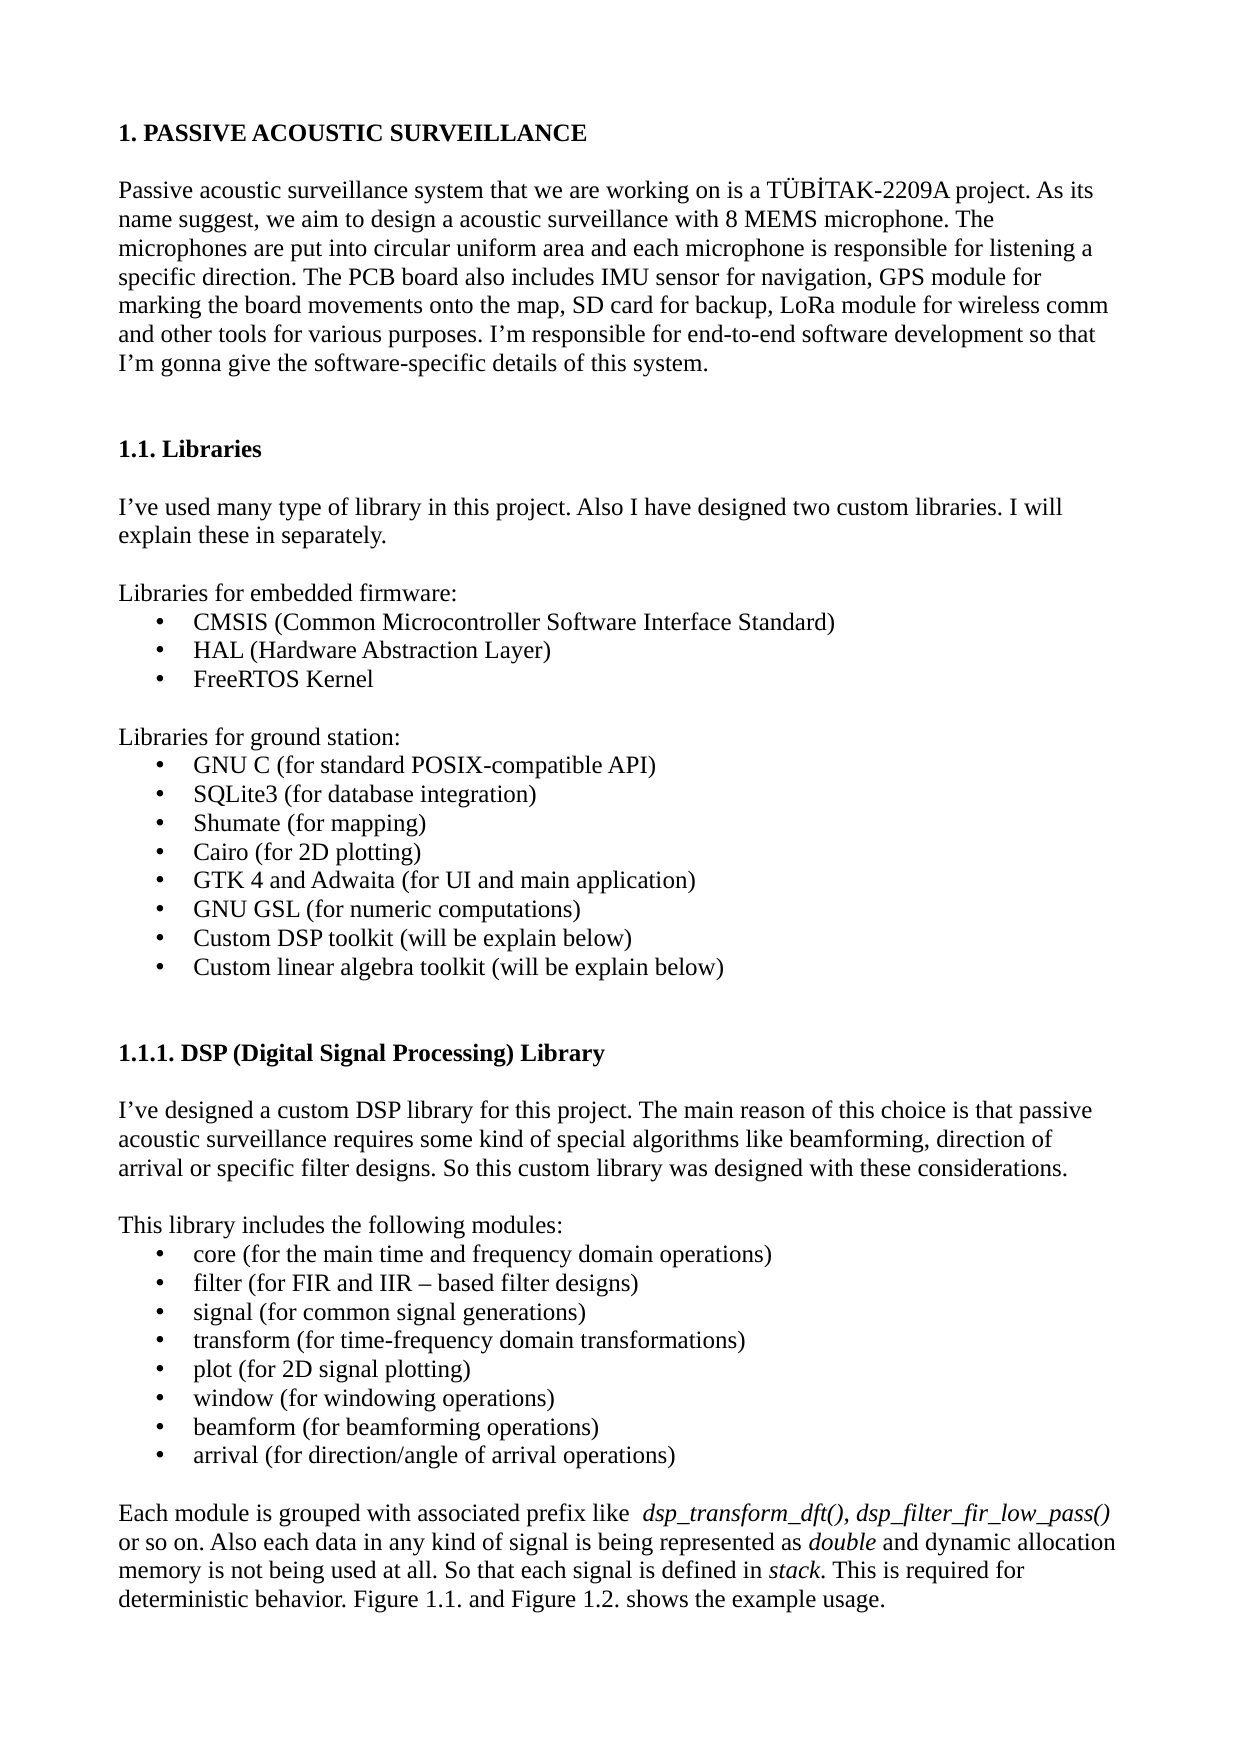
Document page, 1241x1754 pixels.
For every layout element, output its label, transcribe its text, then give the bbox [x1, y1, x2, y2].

list Custom DSP toolkit (will be explain below) [156, 923, 1122, 952]
list SQLite3 (for database integration) [156, 779, 1122, 808]
text Libraries for ground station: [118, 722, 1122, 751]
list core (for the main time and frequency domain operations) [156, 1239, 1122, 1268]
list Shumate (for mapping) [156, 808, 1122, 837]
text Libraries for embedded firmware: [118, 578, 1122, 607]
text Each module is grouped with associated prefix like dsp_transform_dft(), dsp_filter_fir_low_pass() or so on. Also each data in any kind of signal is being represented as double and dynamic allocation memory is not being used at all. So that each signal is defined in stack. This is required for deterministic behavior. Figure 1.1. and Figure 1.2. shows the example usage. [118, 1498, 1122, 1613]
text This library includes the following modules: [118, 1211, 1122, 1239]
list GNU C (for standard POSIX-compatible API) [156, 751, 1122, 779]
list arrival (for direction/angle of arrival operations) [156, 1441, 1122, 1469]
list GTK 4 and Adwaita (for UI and main application) [156, 866, 1122, 894]
list Custom linear algebra toolkit (will be explain below) [156, 952, 1122, 981]
text I’ve designed a custom DSP library for this project. The main reason of this choice is that passive acoustic surveillance requires some kind of special algorithms like beamforming, direction of arrival or specific filter designs. So this custom library was designed with these considerations. [118, 1096, 1122, 1182]
text I’ve used many type of library in this project. Also I have designed two custom libraries. I will explain these in separately. [118, 492, 1122, 549]
list transform (for time-frequency domain transformations) [156, 1326, 1122, 1354]
list FreeRTOS Kernel [156, 664, 1122, 693]
list GNU GSL (for numeric computations) [156, 894, 1122, 923]
list beamform (for beamforming operations) [156, 1412, 1122, 1441]
list signal (for common signal generations) [156, 1297, 1122, 1326]
text 1.1.1. DSP (Digital Signal Processing) Library [118, 1038, 1122, 1067]
list filter (for FIR and IIR – based filter designs) [156, 1268, 1122, 1297]
text Passive acoustic surveillance system that we are working on is a TÜBİTAK-2209A project. As its name suggest, we aim to design a acoustic surveillance with 8 MEMS microphone. The microphones are put into circular uniform area and each microphone is responsible for listening a specific direction. The PCB board also includes IMU sensor for navigation, GPS module for marking the board movements onto the map, SD card for backup, LoRa module for wireless comm and other tools for various purposes. I’m responsible for end-to-end software development so that I’m gonna give the software-specific details of this system. [118, 176, 1122, 377]
list window (for windowing operations) [156, 1383, 1122, 1412]
text 1.1. Libraries [118, 434, 1122, 463]
text 1. PASSIVE ACOUSTIC SURVEILLANCE [118, 118, 1122, 147]
list plot (for 2D signal plotting) [156, 1354, 1122, 1383]
list CMSIS (Common Microcontroller Software Interface Standard) [156, 607, 1122, 636]
list Cairo (for 2D plotting) [156, 837, 1122, 866]
list HAL (Hardware Abstraction Layer) [156, 636, 1122, 664]
